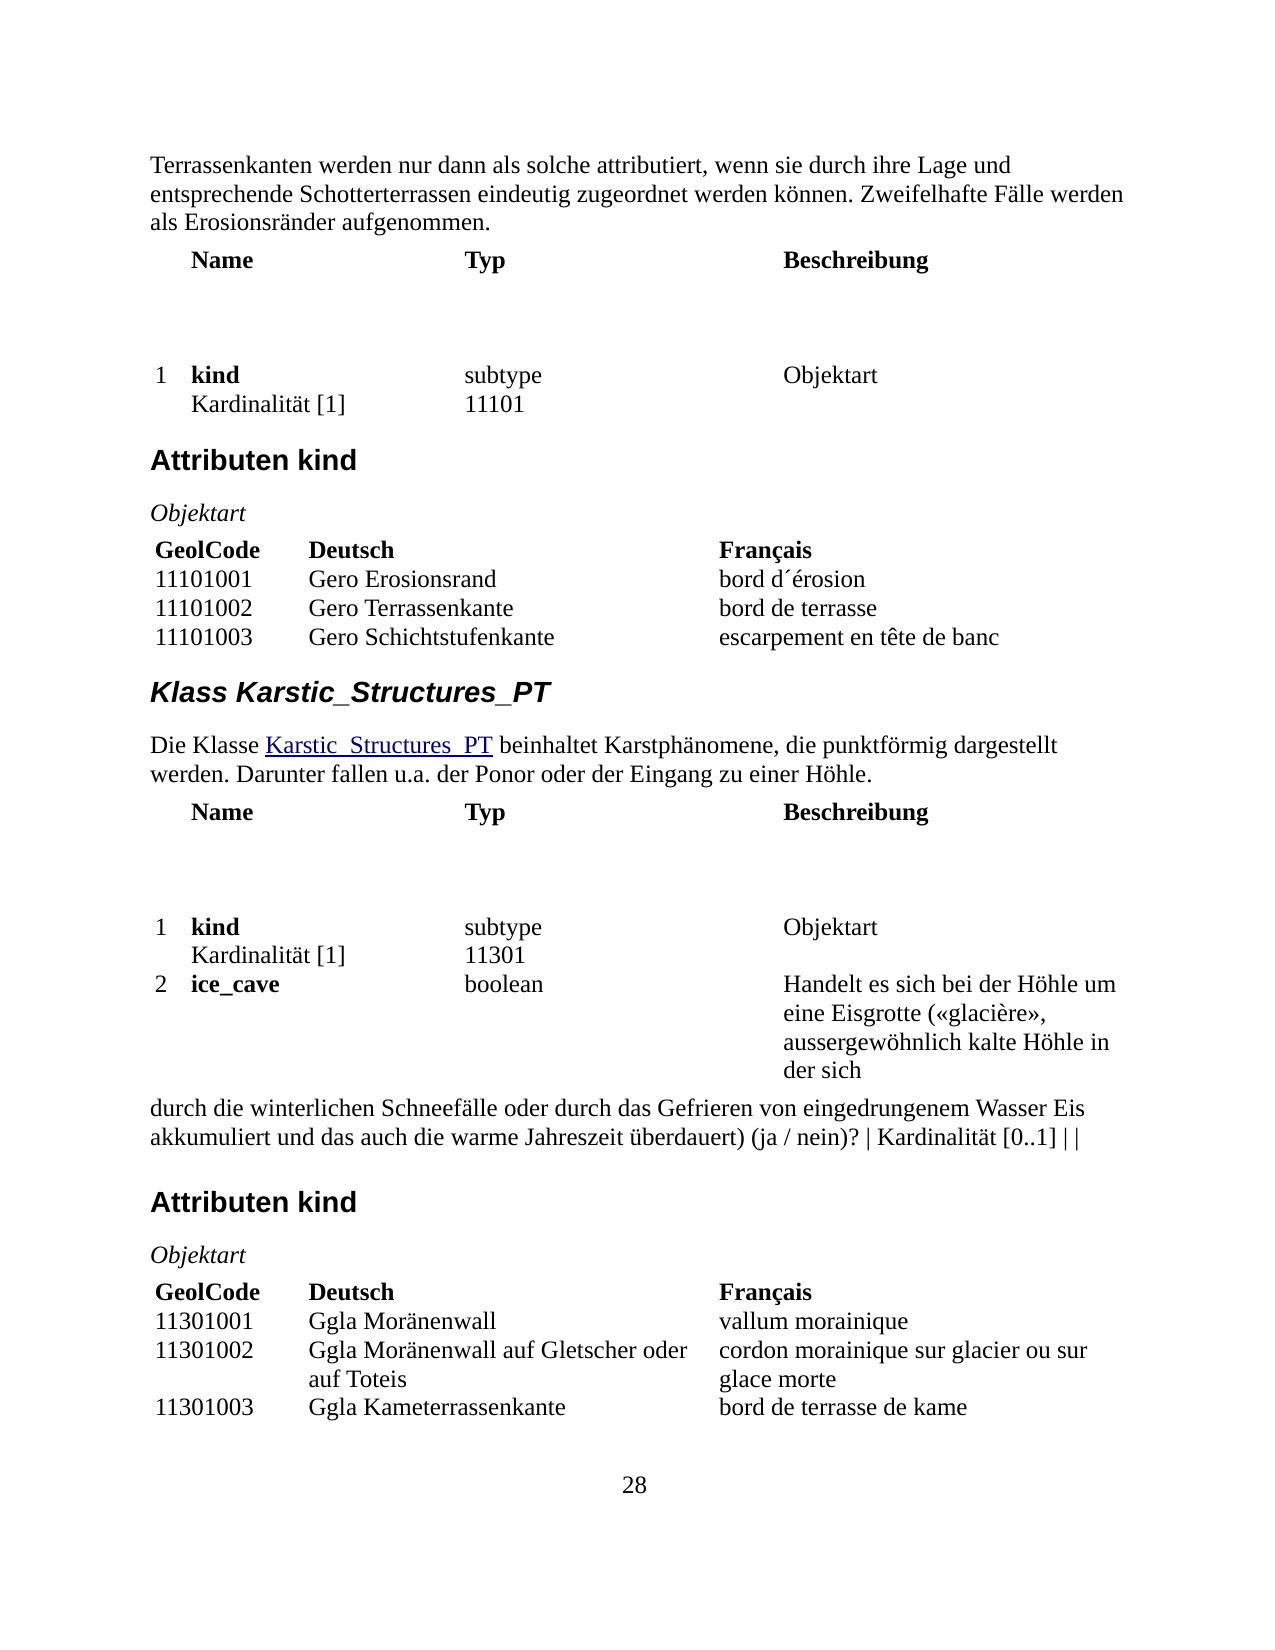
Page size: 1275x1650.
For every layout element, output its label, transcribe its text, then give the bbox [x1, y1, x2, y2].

table_cell 11101 [460, 389, 779, 418]
table_cell Kardinalität [1] [186, 389, 460, 418]
table_header Beschreibung [779, 245, 1125, 360]
table_header Deutsch [304, 535, 714, 564]
table_header Beschreibung [779, 797, 1125, 912]
text Objektart [150, 498, 1125, 526]
table_cell 11101003 [150, 622, 304, 650]
table_cell Gero Schichtstufenkante [304, 622, 714, 650]
table_cell Objektart [779, 360, 1125, 389]
table_cell 1 [150, 360, 186, 389]
table_header GeolCode [150, 535, 304, 564]
table_header Name [186, 245, 460, 360]
table_cell 2 [150, 969, 186, 1084]
table_cell [779, 941, 1125, 969]
table_cell 11301 [460, 941, 779, 969]
table_header Deutsch [304, 1278, 714, 1306]
table_cell 11301002 [150, 1335, 304, 1392]
table_header Typ [460, 245, 779, 360]
table_header Français [714, 1278, 1125, 1306]
text Die Klasse Karstic_Structures_PT beinhaltet Karstphänomene, die punktförmig dargestellt werden. Darunter fallen u.a. der Ponor oder der Eingang zu einer Höhle. [150, 730, 1125, 788]
text durch die winterlichen Schneefälle oder durch das Gefrieren von eingedrungenem Wasser Eis akkumuliert und das auch die warme Jahreszeit überdauert) (ja / nein)? | Kardinalität [0..1] | | [150, 1093, 1125, 1151]
table_cell subtype [460, 912, 779, 941]
table_header Typ [460, 797, 779, 912]
subtitle Attributen kind [150, 443, 1125, 476]
table_cell 11301001 [150, 1306, 304, 1335]
text Objektart [150, 1240, 1125, 1268]
table_cell [150, 941, 186, 969]
table_cell Ggla Kameterrassenkante [304, 1393, 714, 1421]
table_cell 11101002 [150, 593, 304, 622]
subtitle Attributen kind [150, 1185, 1125, 1218]
table_cell Ggla Moränenwall auf Gletscher oder auf Toteis [304, 1335, 714, 1392]
table_cell [779, 389, 1125, 418]
text Terrassenkanten werden nur dann als solche attributiert, wenn sie durch ihre Lage und entsprechende Schotterterrassen eindeutig zugeordnet werden können. Zweifelhafte Fälle werden als Erosionsränder aufgenommen. [150, 150, 1125, 236]
table_cell bord de terrasse [714, 593, 1125, 622]
table_cell 11301003 [150, 1393, 304, 1421]
table_cell subtype [460, 360, 779, 389]
subtitle Klass Karstic_Structures_PT [150, 675, 1125, 709]
table_header [150, 797, 186, 912]
table_cell cordon morainique sur glacier ou sur glace morte [714, 1335, 1125, 1392]
table_cell bord de terrasse de kame [714, 1393, 1125, 1421]
table_cell 1 [150, 912, 186, 941]
table_header GeolCode [150, 1278, 304, 1306]
table_cell Ggla Moränenwall [304, 1306, 714, 1335]
table_cell [150, 389, 186, 418]
table_cell vallum morainique [714, 1306, 1125, 1335]
table_header Français [714, 535, 1125, 564]
table_header Name [186, 797, 460, 912]
table_cell kind [186, 912, 460, 941]
table_cell Kardinalität [1] [186, 941, 460, 969]
table_cell boolean [460, 969, 779, 1084]
table_cell Handelt es sich bei der Höhle um eine Eisgrotte («glacière», aussergewöhnlich kalte Höhle in der sich [779, 969, 1125, 1084]
table_cell Gero Erosionsrand [304, 564, 714, 593]
table_cell escarpement en tête de banc [714, 622, 1125, 650]
table_cell 11101001 [150, 564, 304, 593]
table_cell Gero Terrassenkante [304, 593, 714, 622]
table_cell kind [186, 360, 460, 389]
table_cell Objektart [779, 912, 1125, 941]
table_header [150, 245, 186, 360]
table_cell ice_cave [186, 969, 460, 1084]
table_cell bord d´érosion [714, 564, 1125, 593]
